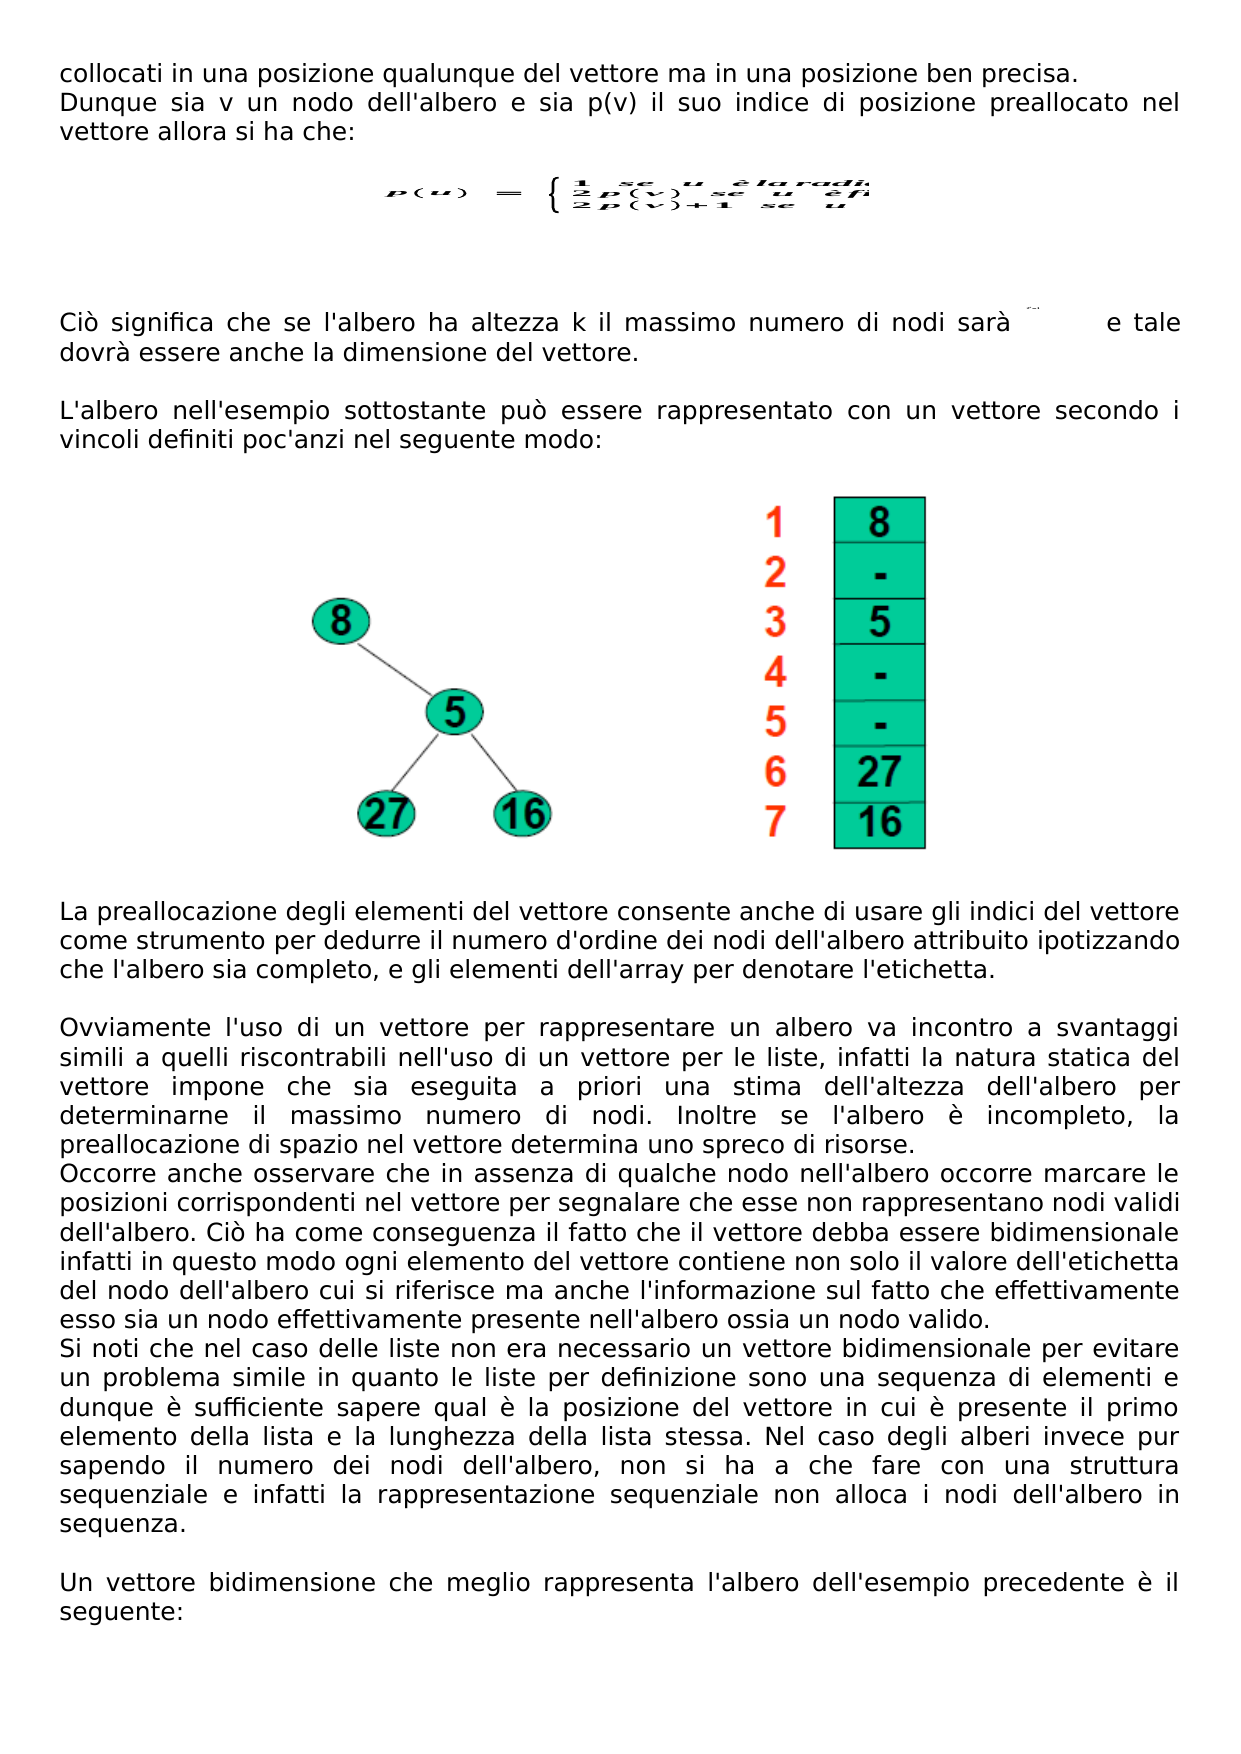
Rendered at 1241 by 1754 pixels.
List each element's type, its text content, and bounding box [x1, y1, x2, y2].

text collocati in una posizione qualunque del vettore ma in una posizione ben precisa. [59, 59, 1181, 88]
text Un vettore bidimensione che meglio rappresenta l'albero dell'esempio precedente è il seguente: [59, 1568, 1181, 1626]
text Ciò significa che se l'albero ha altezza k il massimo numero di nodi saràe tale dovrà essere anche la dimensione del vettore. [59, 307, 1181, 367]
text L'albero nell'esempio sottostante può essere rappresentato con un vettore secondo i vincoli definiti poc'anzi nel seguente modo: [59, 396, 1181, 454]
text Dunque sia v un nodo dell'albero e sia p(v) il suo indice di posizione preallocato nel vettore allora si ha che: [59, 88, 1181, 147]
text La preallocazione degli elementi del vettore consente anche di usare gli indici del vettore come strumento per dedurre il numero d'ordine dei nodi dell'albero attribuito ipotizzando che l'albero sia completo, e gli elementi dell'array per denotare l'etichetta. [59, 897, 1181, 984]
picture [292, 475, 948, 868]
text Si noti che nel caso delle liste non era necessario un vettore bidimensionale per evitare un problema simile in quanto le liste per definizione sono una sequenza di elementi e dunque è sufficiente sapere qual è la posizione del vettore in cui è presente il primo elemento della lista e la lunghezza della lista stessa. Nel caso degli alberi invece pur sapendo il numero dei nodi dell'albero, non si ha a che fare con una struttura sequenziale e infatti la rappresentazione sequenziale non alloca i nodi dell'albero in sequenza. [59, 1334, 1181, 1539]
text Ovviamente l'uso di un vettore per rappresentare un albero va incontro a svantaggi simili a quelli riscontrabili nell'uso di un vettore per le liste, infatti la natura statica del vettore impone che sia eseguita a priori una stima dell'altezza dell'albero per determinarne il massimo numero di nodi. Inoltre se l'albero è incompleto, la preallocazione di spazio nel vettore determina uno spreco di risorse. [59, 1014, 1181, 1159]
text Occorre anche osservare che in assenza di qualche nodo nell'albero occorre marcare le posizioni corrispondenti nel vettore per segnalare che esse non rappresentano nodi validi dell'albero. Ciò ha come conseguenza il fatto che il vettore debba essere bidimensionale infatti in questo modo ogni elemento del vettore contiene non solo il valore dell'etichetta del nodo dell'albero cui si riferisce ma anche l'informazione sul fatto che effettivamente esso sia un nodo effettivamente presente nell'albero ossia un nodo valido. [59, 1159, 1181, 1334]
